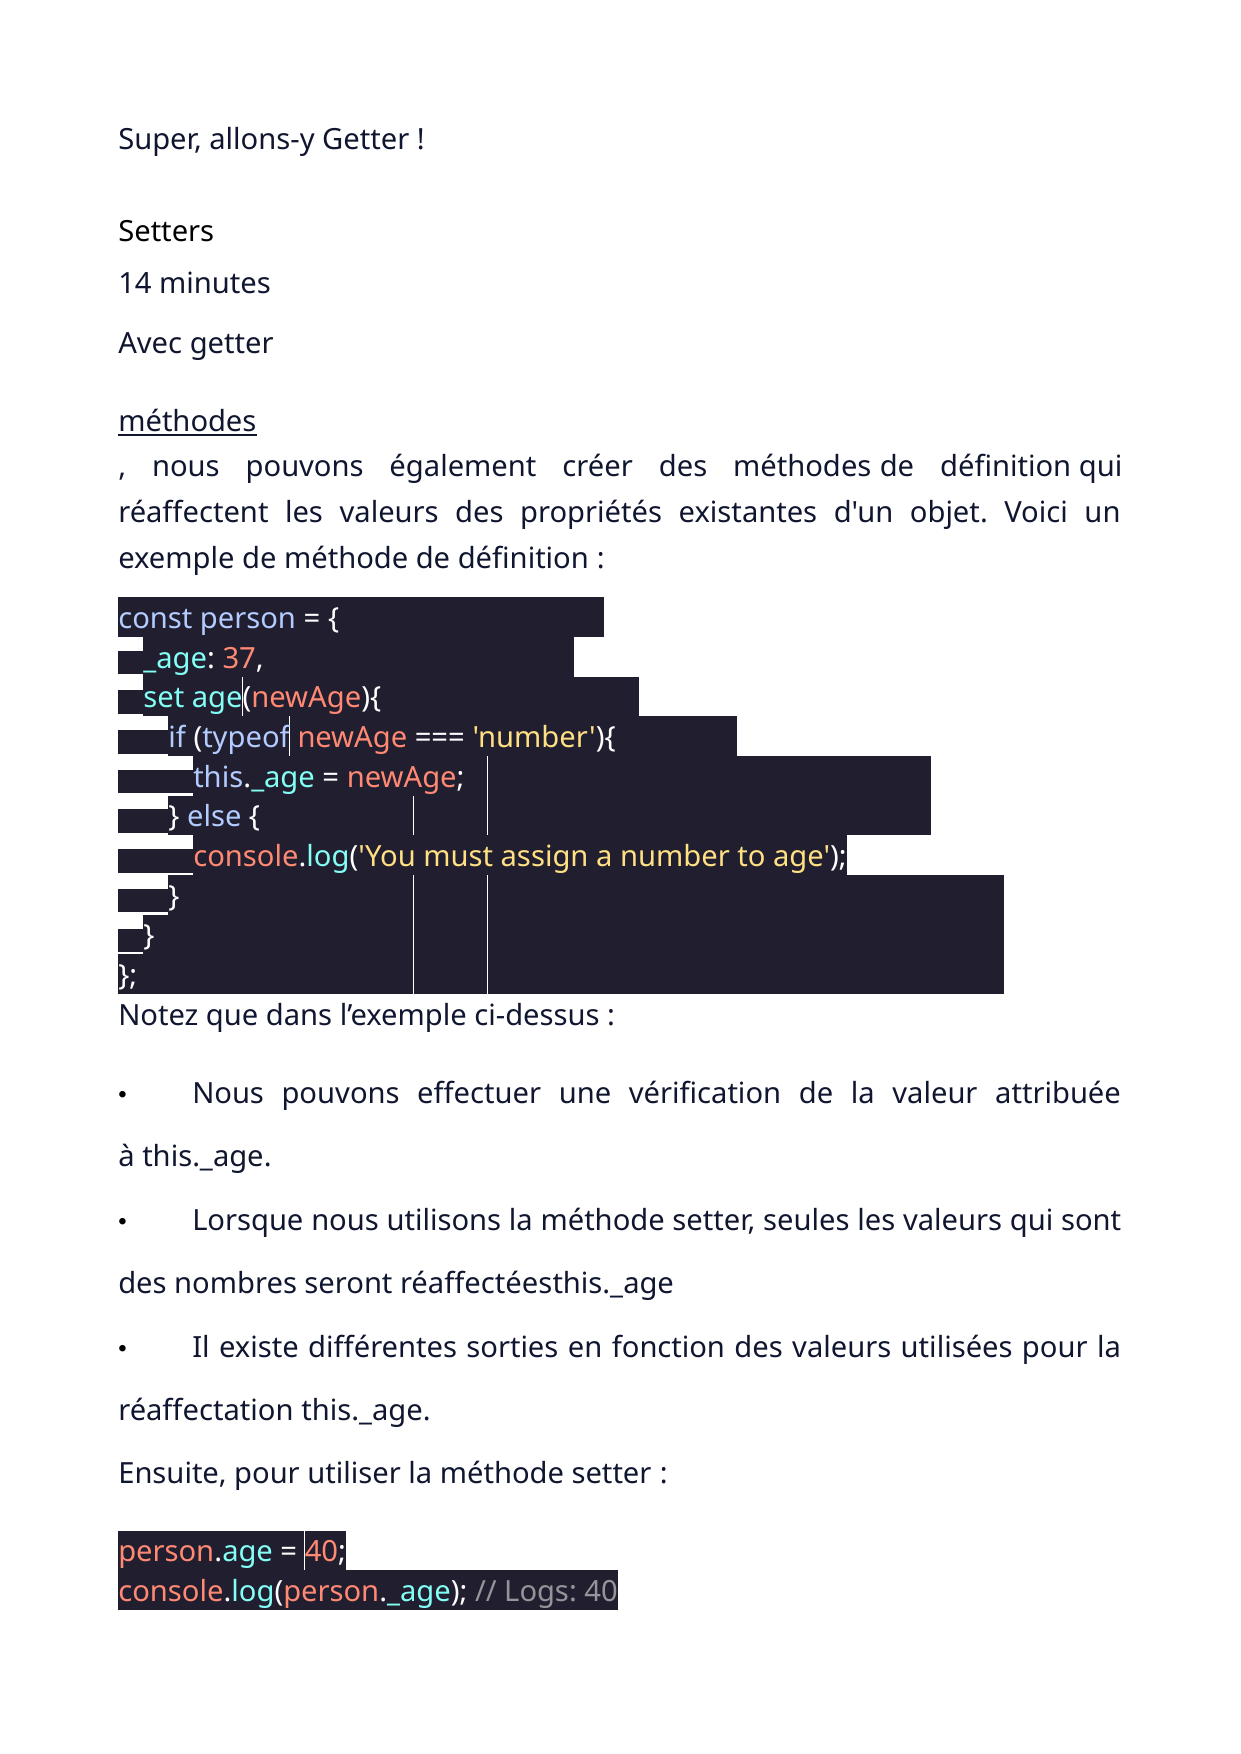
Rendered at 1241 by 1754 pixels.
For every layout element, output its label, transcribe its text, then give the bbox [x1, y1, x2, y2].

text }; [118, 954, 1122, 994]
text } [118, 875, 1122, 915]
text _age: 37, [118, 637, 1122, 677]
text set age(newAge){ [118, 677, 1122, 716]
text console.log('You must assign a number to age'); [118, 835, 1122, 875]
text Avec getter [118, 322, 1122, 362]
text , nous pouvons également créer des méthodes de définition qui réaffectent les valeurs des propriétés existantes d'un objet. Voici un exemple de méthode de définition : [118, 446, 1122, 577]
text } [118, 915, 1122, 954]
list Il existe différentes sorties en fonction des valeurs utilisées pour la réaffectation this._age. [118, 1326, 1122, 1429]
text console.log(person._age); // Logs: 40 [118, 1570, 1122, 1610]
text const person = { [118, 597, 1122, 637]
subtitle Setters [118, 210, 1122, 250]
text } else { [118, 796, 1122, 835]
text this._age = newAge; [118, 756, 1122, 796]
text méthodes [118, 400, 1122, 440]
list Lorsque nous utilisons la méthode setter, seules les valeurs qui sont des nombres seront réaffectéesthis._age [118, 1199, 1122, 1302]
text Super, allons-y Getter ! [118, 118, 1122, 158]
text if (typeof newAge === 'number'){ [118, 716, 1122, 756]
text Ensuite, pour utiliser la méthode setter : [118, 1453, 1122, 1492]
text 14 minutes [118, 262, 1122, 302]
list Nous pouvons effectuer une vérification de la valeur attribuée à this._age. [118, 1072, 1122, 1175]
text Notez que dans l’exemple ci-dessus : [118, 994, 1122, 1034]
text person.age = 40; [118, 1531, 1122, 1570]
